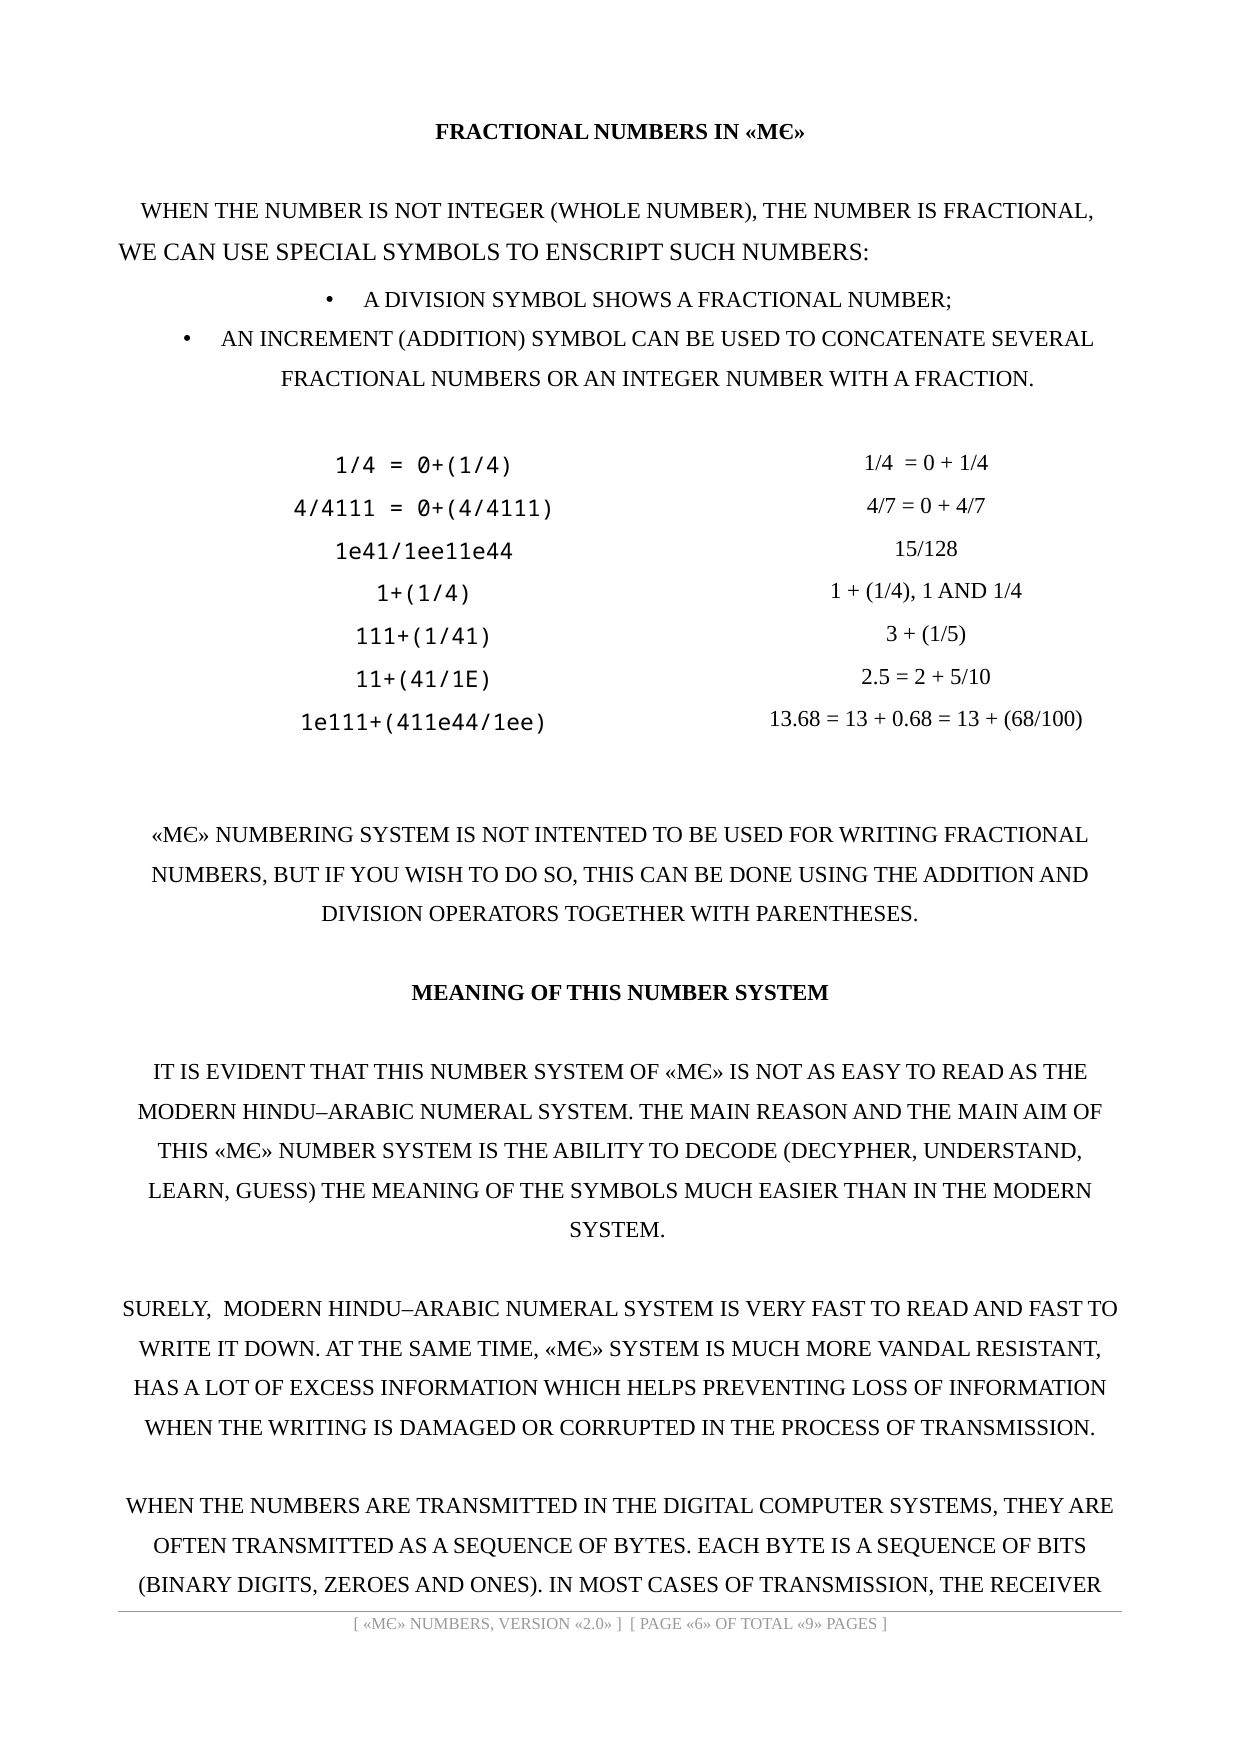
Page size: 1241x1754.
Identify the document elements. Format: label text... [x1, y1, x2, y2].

text MEANING OF THIS NUMBER SYSTEM [118, 979, 1122, 1006]
table_cell 15/128 [729, 529, 1123, 572]
table_cell 11+(41/1E) [118, 657, 729, 700]
table_cell 3 + (1/5) [729, 614, 1123, 657]
table_cell 1e41/1ee11e44 [118, 529, 729, 572]
table_header 1/4 = 0 + 1/4 [729, 444, 1123, 486]
text SURELY, MODERN HINDU–ARABIC NUMERAL SYSTEM IS VERY FAST TO READ AND FAST TO WRITE IT DOWN. AT THE SAME TIME, «МЄ» SYSTEM IS MUCH MORE VANDAL RESISTANT, HAS A LOT OF EXCESS INFORMATION WHICH HELPS PREVENTING LOSS OF INFORMATION WHEN THE WRITING IS DAMAGED OR CORRUPTED IN THE PROCESS OF TRANSMISSION. [118, 1295, 1122, 1440]
text WHEN THE NUMBER IS NOT INTEGER (WHOLE NUMBER), THE NUMBER IS FRACTIONAL, [118, 197, 1122, 223]
table_cell 1e111+(411e44/1ee) [118, 700, 729, 742]
list AN INCREMENT (ADDITION) SYMBOL CAN BE USED TO CONCATENATE SEVERAL FRACTIONAL NUMBERS OR AN INTEGER NUMBER WITH A FRACTION. [156, 325, 1122, 391]
table_cell 111+(1/41) [118, 614, 729, 657]
table_cell 4/7 = 0 + 4/7 [729, 486, 1123, 529]
text WHEN THE NUMBERS ARE TRANSMITTED IN THE DIGITAL COMPUTER SYSTEMS, THEY ARE OFTEN TRANSMITTED AS A SEQUENCE OF BYTES. EACH BYTE IS A SEQUENCE OF BITS (BINARY DIGITS, ZEROES AND ONES). IN MOST CASES OF TRANSMISSION, THE RECEIVER [118, 1493, 1122, 1598]
table_cell 4/4111 = 0+(4/4111) [118, 486, 729, 529]
table_cell 1+(1/4) [118, 572, 729, 614]
list A DIVISION SYMBOL SHOWS A FRACTIONAL NUMBER; [156, 286, 1122, 312]
table_cell 1 + (1/4), 1 AND 1/4 [729, 572, 1123, 614]
table_header 1/4 = 0+(1/4) [118, 444, 729, 486]
text «МЄ» NUMBERING SYSTEM IS NOT INTENTED TO BE USED FOR WRITING FRACTIONAL NUMBERS, BUT IF YOU WISH TO DO SO, THIS CAN BE DONE USING THE ADDITION AND DIVISION OPERATORS TOGETHER WITH PARENTHESES. [118, 821, 1122, 927]
text IT IS EVIDENT THAT THIS NUMBER SYSTEM OF «МЄ» IS NOT AS EASY TO READ AS THE MODERN HINDU–ARABIC NUMERAL SYSTEM. THE MAIN REASON AND THE MAIN AIM OF THIS «МЄ» NUMBER SYSTEM IS THE ABILITY TO DECODE (DECYPHER, UNDERSTAND, LEARN, GUESS) THE MEANING OF THE SYMBOLS MUCH EASIER THAN IN THE MODERN SYSTEM. [118, 1058, 1122, 1243]
table_cell 13.68 = 13 + 0.68 = 13 + (68/100) [729, 700, 1123, 742]
table_cell 2.5 = 2 + 5/10 [729, 657, 1123, 700]
text WE CAN USE SPECIAL SYMBOLS TO ENSCRIPT SUCH NUMBERS: [118, 237, 1122, 265]
text FRACTIONAL NUMBERS IN «МЄ» [118, 118, 1122, 144]
